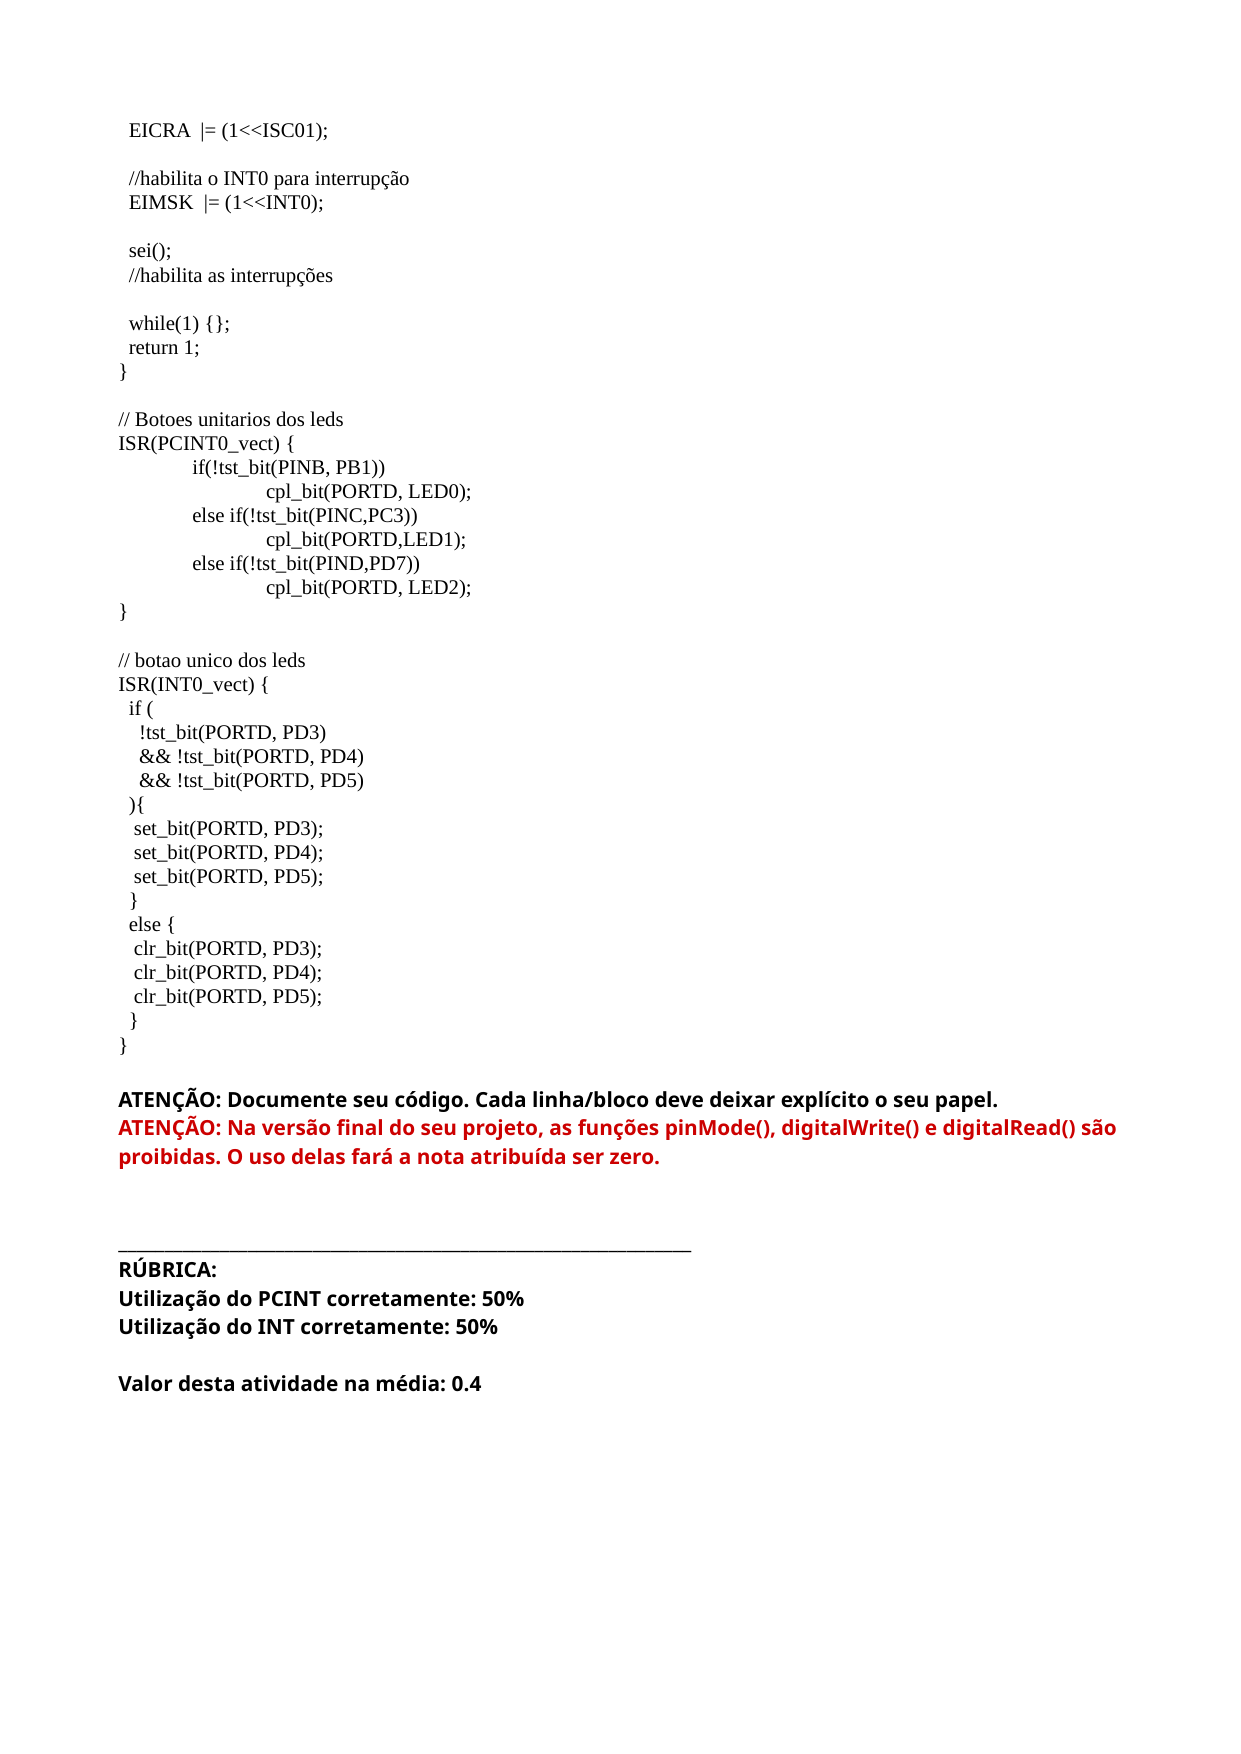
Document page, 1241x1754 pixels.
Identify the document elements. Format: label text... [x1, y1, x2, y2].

text // botao unico dos leds [118, 647, 1122, 672]
text EICRA |= (1<<ISC01); [118, 118, 1122, 142]
text ATENÇÃO: Documente seu código. Cada linha/bloco deve deixar explícito o seu papel. [118, 1085, 1122, 1113]
text sei(); [118, 238, 1122, 262]
text ISR(INT0_vect) { [118, 672, 1122, 696]
text return 1; [118, 335, 1122, 359]
text clr_bit(PORTD, PD3); [118, 936, 1122, 960]
text && !tst_bit(PORTD, PD5) [118, 768, 1122, 792]
text } [118, 888, 1122, 912]
text cpl_bit(PORTD,LED1); [118, 527, 1122, 551]
text cpl_bit(PORTD, LED0); [118, 479, 1122, 503]
text && !tst_bit(PORTD, PD4) [118, 744, 1122, 768]
text else { [118, 912, 1122, 936]
text EIMSK |= (1<<INT0); [118, 190, 1122, 214]
text } [118, 1008, 1122, 1032]
text ISR(PCINT0_vect) { [118, 431, 1122, 455]
text Utilização do PCINT corretamente: 50% [118, 1284, 1122, 1312]
text if(!tst_bit(PINB, PB1)) [118, 455, 1122, 479]
text if ( [118, 696, 1122, 720]
text clr_bit(PORTD, PD5); [118, 984, 1122, 1008]
text else if(!tst_bit(PIND,PD7)) [118, 551, 1122, 575]
text ______________________________________________________________ [118, 1227, 1122, 1256]
text ){ [118, 792, 1122, 816]
text Valor desta atividade na média: 0.4 [118, 1369, 1122, 1398]
text } [118, 599, 1122, 623]
text while(1) {}; [118, 311, 1122, 335]
text } [118, 1032, 1122, 1057]
text clr_bit(PORTD, PD4); [118, 960, 1122, 984]
text ATENÇÃO: Na versão final do seu projeto, as funções pinMode(), digitalWrite() e digitalRead() são proibidas. O uso delas fará a nota atribuída ser zero. [118, 1113, 1122, 1170]
text } [118, 359, 1122, 383]
text set_bit(PORTD, PD3); [118, 816, 1122, 840]
text Utilização do INT corretamente: 50% [118, 1312, 1122, 1341]
text !tst_bit(PORTD, PD3) [118, 720, 1122, 744]
text RÚBRICA: [118, 1256, 1122, 1284]
text //habilita as interrupções [118, 262, 1122, 287]
text else if(!tst_bit(PINC,PC3)) [118, 503, 1122, 527]
text //habilita o INT0 para interrupção [118, 166, 1122, 190]
text set_bit(PORTD, PD5); [118, 864, 1122, 888]
text cpl_bit(PORTD, LED2); [118, 575, 1122, 599]
text set_bit(PORTD, PD4); [118, 840, 1122, 864]
text // Botoes unitarios dos leds [118, 407, 1122, 431]
